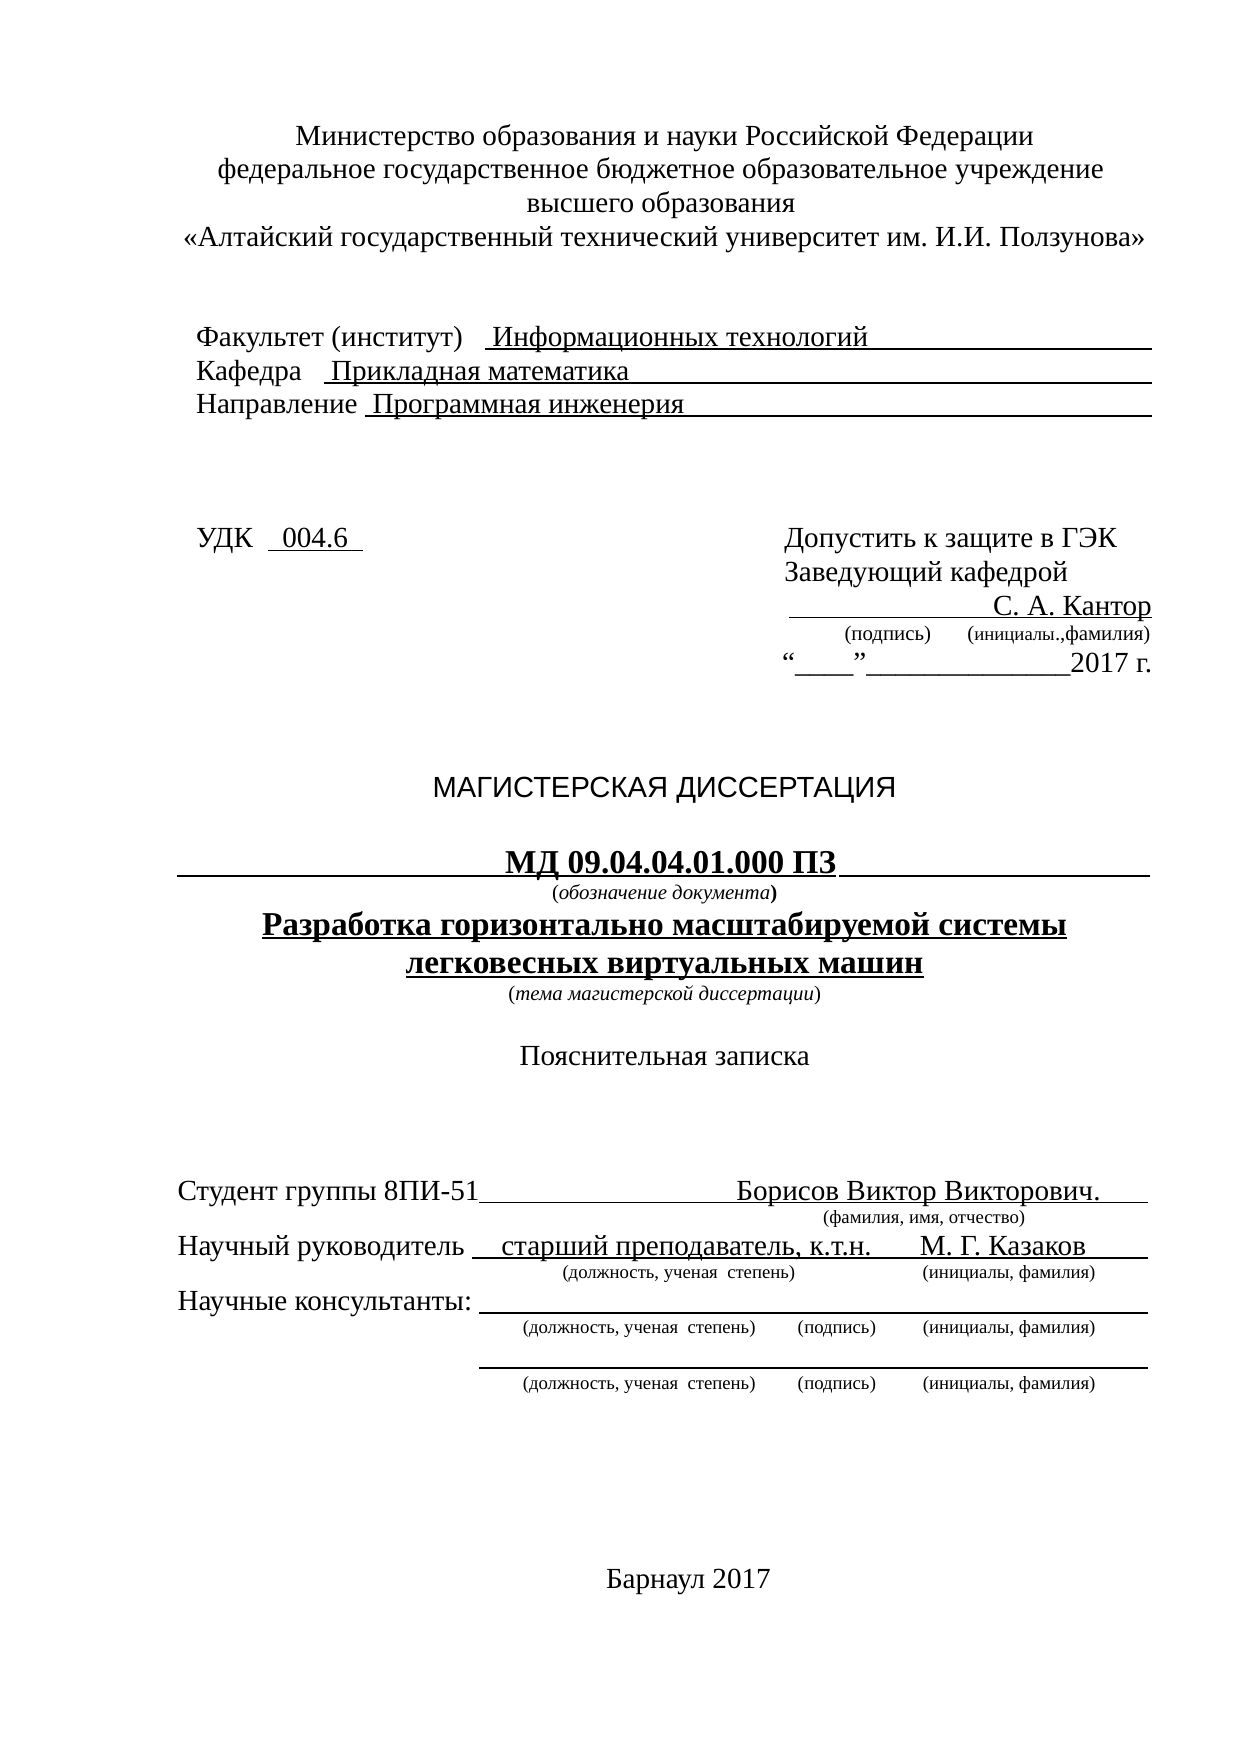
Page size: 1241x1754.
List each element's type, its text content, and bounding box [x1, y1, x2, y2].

text (должность, ученая степень) (подпись) (инициалы, фамилия) [177, 1316, 1152, 1338]
text (фамилия, имя, отчество) [177, 1206, 1152, 1228]
text Студент группы 8ПИ-51 Борисов Виктор Викторович. [177, 1173, 1152, 1206]
text Заведующий кафедрой [177, 554, 1152, 588]
text Факультет (институт) Информационных технологий [177, 319, 1152, 353]
text высшего образования [177, 185, 1152, 219]
text Научные консультанты: [177, 1283, 1152, 1316]
text Министерство образования и науки Российской Федерации [177, 118, 1152, 152]
text Пояснительная записка [177, 1038, 1152, 1072]
text «Алтайский государственный технический университет им. И.И. Ползунова» [177, 219, 1152, 252]
text УДК 004.6 Допустить к защите в ГЭК [177, 521, 1152, 554]
text “____”______________2017 г. [177, 645, 1152, 679]
text С. А. Кантор [177, 588, 1152, 621]
text (тема магистерской диссертации) [177, 981, 1152, 1005]
text МД 09.04.04.01.000 ПЗ [177, 842, 1152, 880]
text (должность, ученая степень) (инициалы, фамилия) [177, 1261, 1152, 1283]
text федеральное государственное бюджетное образовательное учреждение [177, 152, 1152, 185]
text (должность, ученая степень) (подпись) (инициалы, фамилия) [177, 1372, 1152, 1393]
text МАГИСТЕРСКАЯ ДИССЕРТАЦИЯ [177, 770, 1152, 803]
text Научный руководитель старший преподаватель, к.т.н. М. Г. Казаков [177, 1228, 1152, 1261]
text Разработка горизонтально масштабируемой системы легковесных виртуальных машин [177, 904, 1152, 981]
text (подпись) (инициалы.,фамилия) [177, 621, 1152, 645]
text Барнаул 2017 [177, 1561, 1152, 1594]
text Кафедра Прикладная математика [177, 353, 1152, 386]
text Направление Программная инженерия [177, 386, 1152, 420]
text (обозначение документа) [177, 880, 1152, 904]
